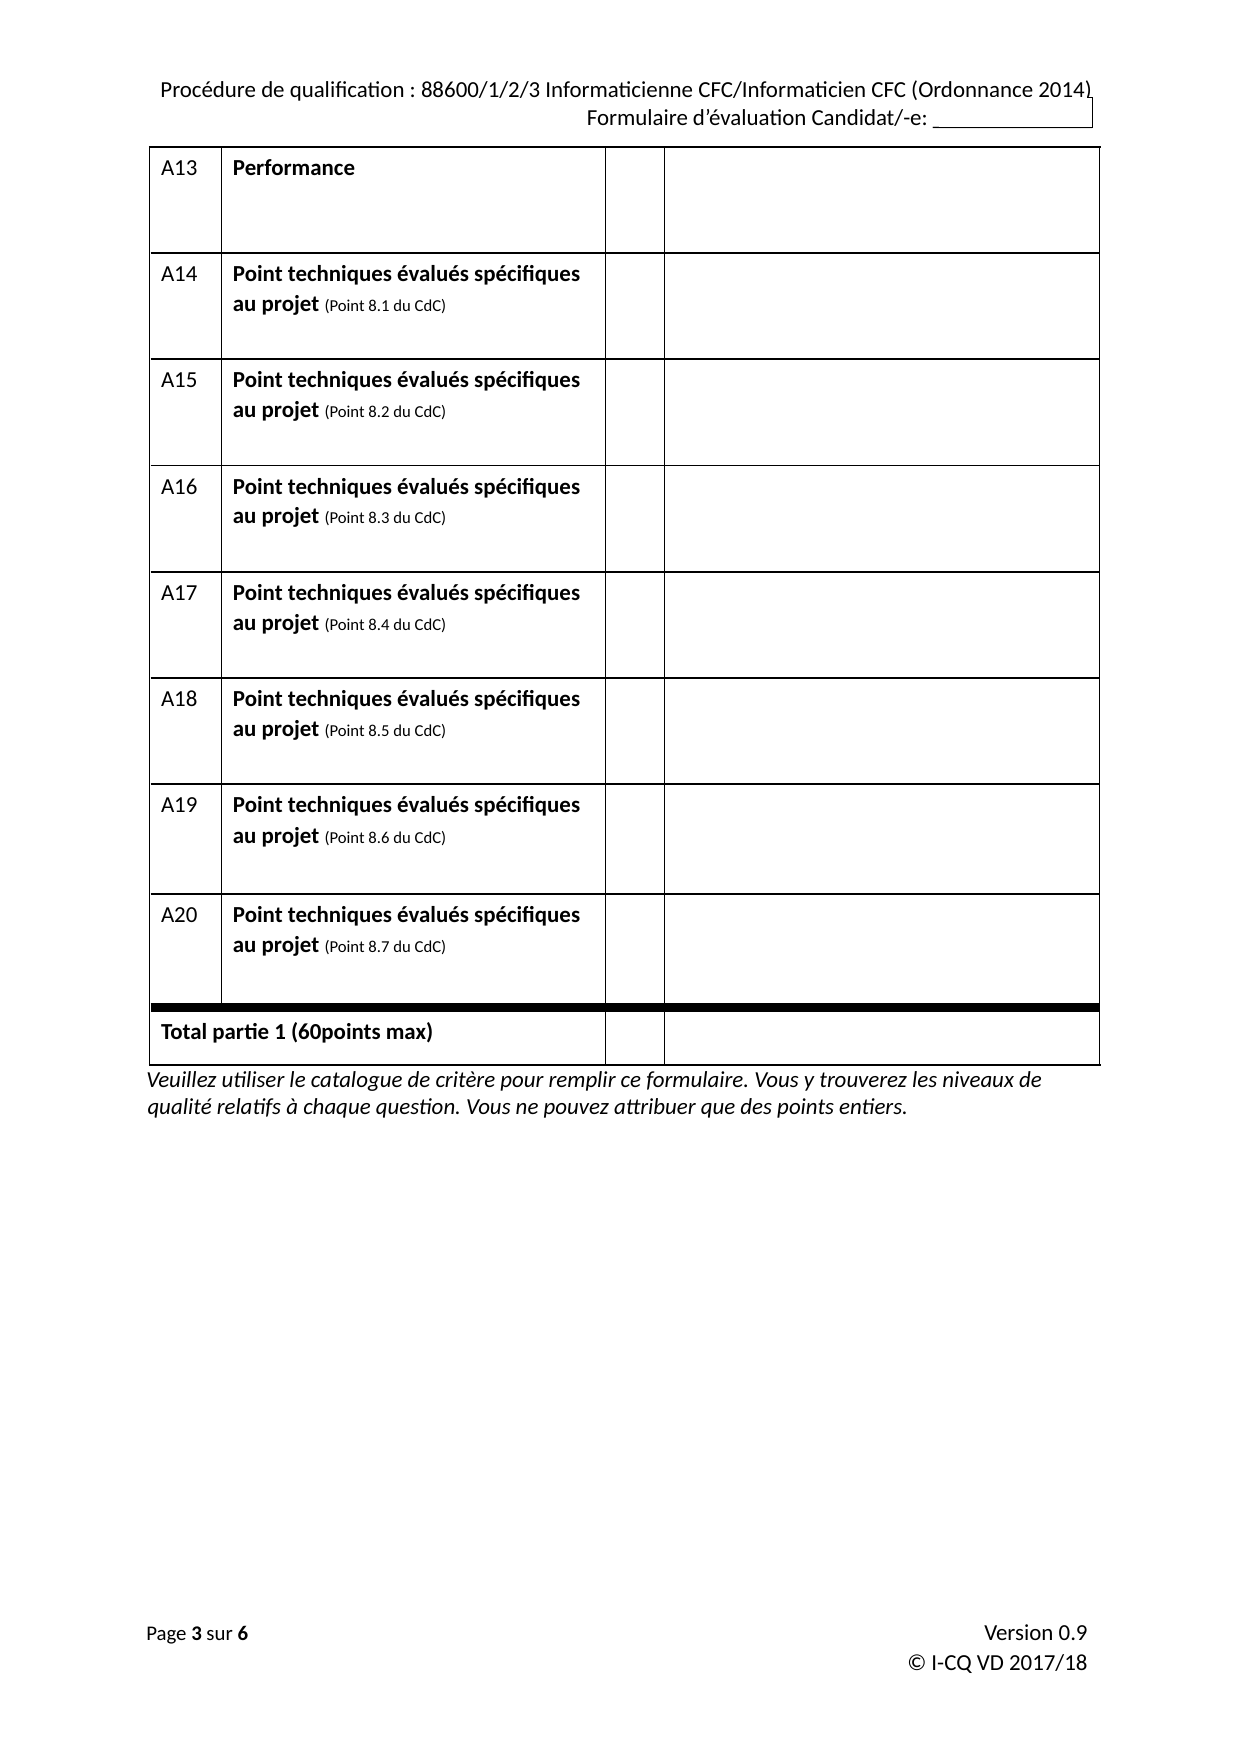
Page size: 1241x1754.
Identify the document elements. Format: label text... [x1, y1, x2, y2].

table_cell A19 [150, 784, 221, 893]
table_cell [665, 466, 1099, 571]
table_cell [665, 679, 1099, 783]
table_cell Total partie 1 (60points max) [150, 1004, 605, 1064]
table_cell Point techniques évalués spécifiques au projet (Point 8.4 du CdC) [222, 573, 605, 677]
table_cell [665, 360, 1099, 464]
table_cell [606, 360, 664, 464]
table_cell [606, 573, 664, 677]
table_cell [606, 466, 664, 571]
table_cell A17 [150, 572, 221, 677]
table_cell Point techniques évalués spécifiques au projet (Point 8.7 du CdC) [222, 895, 605, 1003]
table_cell [606, 148, 664, 252]
table_cell A15 [150, 359, 221, 464]
table_cell [606, 895, 664, 1003]
table_cell Point techniques évalués spécifiques au projet (Point 8.3 du CdC) [222, 466, 605, 571]
table_cell [665, 254, 1099, 358]
table_cell A14 [150, 253, 221, 358]
table_cell [665, 785, 1099, 893]
table_cell A13 [150, 148, 221, 252]
table_cell [665, 148, 1099, 252]
table_cell [606, 785, 664, 893]
table_cell Point techniques évalués spécifiques au projet (Point 8.6 du CdC) [222, 785, 605, 893]
table_cell A16 [150, 466, 221, 571]
table_cell [606, 1012, 664, 1064]
table_cell Point techniques évalués spécifiques au projet (Point 8.2 du CdC) [222, 360, 605, 464]
table_cell Point techniques évalués spécifiques au projet (Point 8.1 du CdC) [222, 254, 605, 358]
table_cell [665, 1012, 1099, 1064]
text Veuillez utiliser le catalogue de critère pour remplir ce formulaire. Vous y trouverez les niveaux de qualité relatifs à chaque question. Vous ne pouvez attribuer que des points entiers. [146, 1066, 1099, 1120]
table_cell [665, 573, 1099, 677]
table_cell A20 [150, 894, 221, 1003]
table_cell [606, 254, 664, 358]
table_cell Performance [222, 148, 605, 252]
table_cell A18 [150, 678, 221, 783]
table_cell [606, 679, 664, 783]
table_cell [665, 895, 1099, 1003]
table_cell Point techniques évalués spécifiques au projet (Point 8.5 du CdC) [222, 679, 605, 783]
